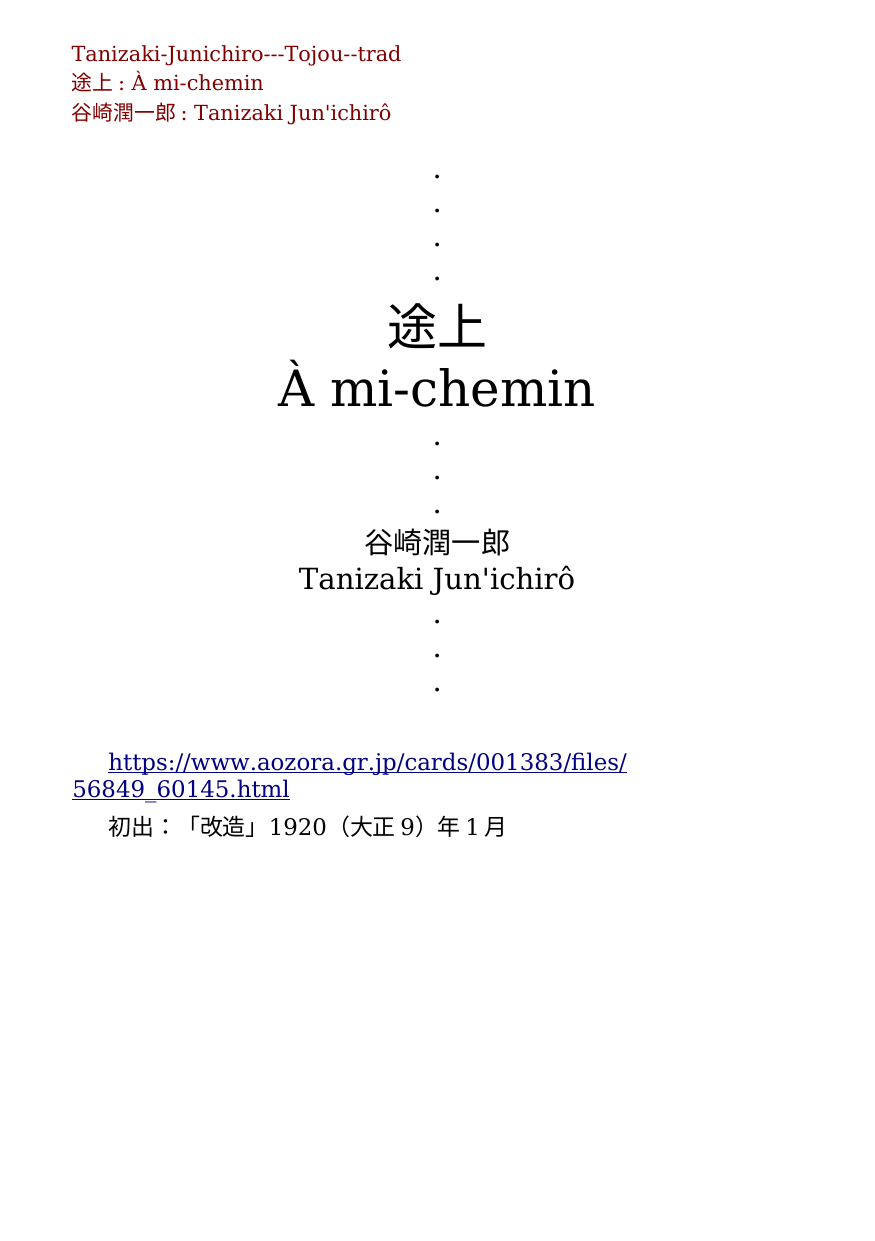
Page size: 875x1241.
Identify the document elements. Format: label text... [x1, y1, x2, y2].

text 谷崎潤一郎 : Tanizaki Jun'ichirô [71, 96, 803, 127]
subtitle . . . . 途上 À mi-chemin . . . 谷崎潤一郎 Tanizaki Jun'ichirô . . . [36, 152, 838, 698]
text 初出：「改造」1920（大正9）年1月 [72, 808, 802, 842]
text Tanizaki-Junichiro---Tojou--trad [71, 42, 803, 66]
text 途上 : À mi-chemin [71, 66, 803, 96]
text https://www.aozora.gr.jp/cards/001383/files/56849_60145.html [72, 749, 802, 802]
